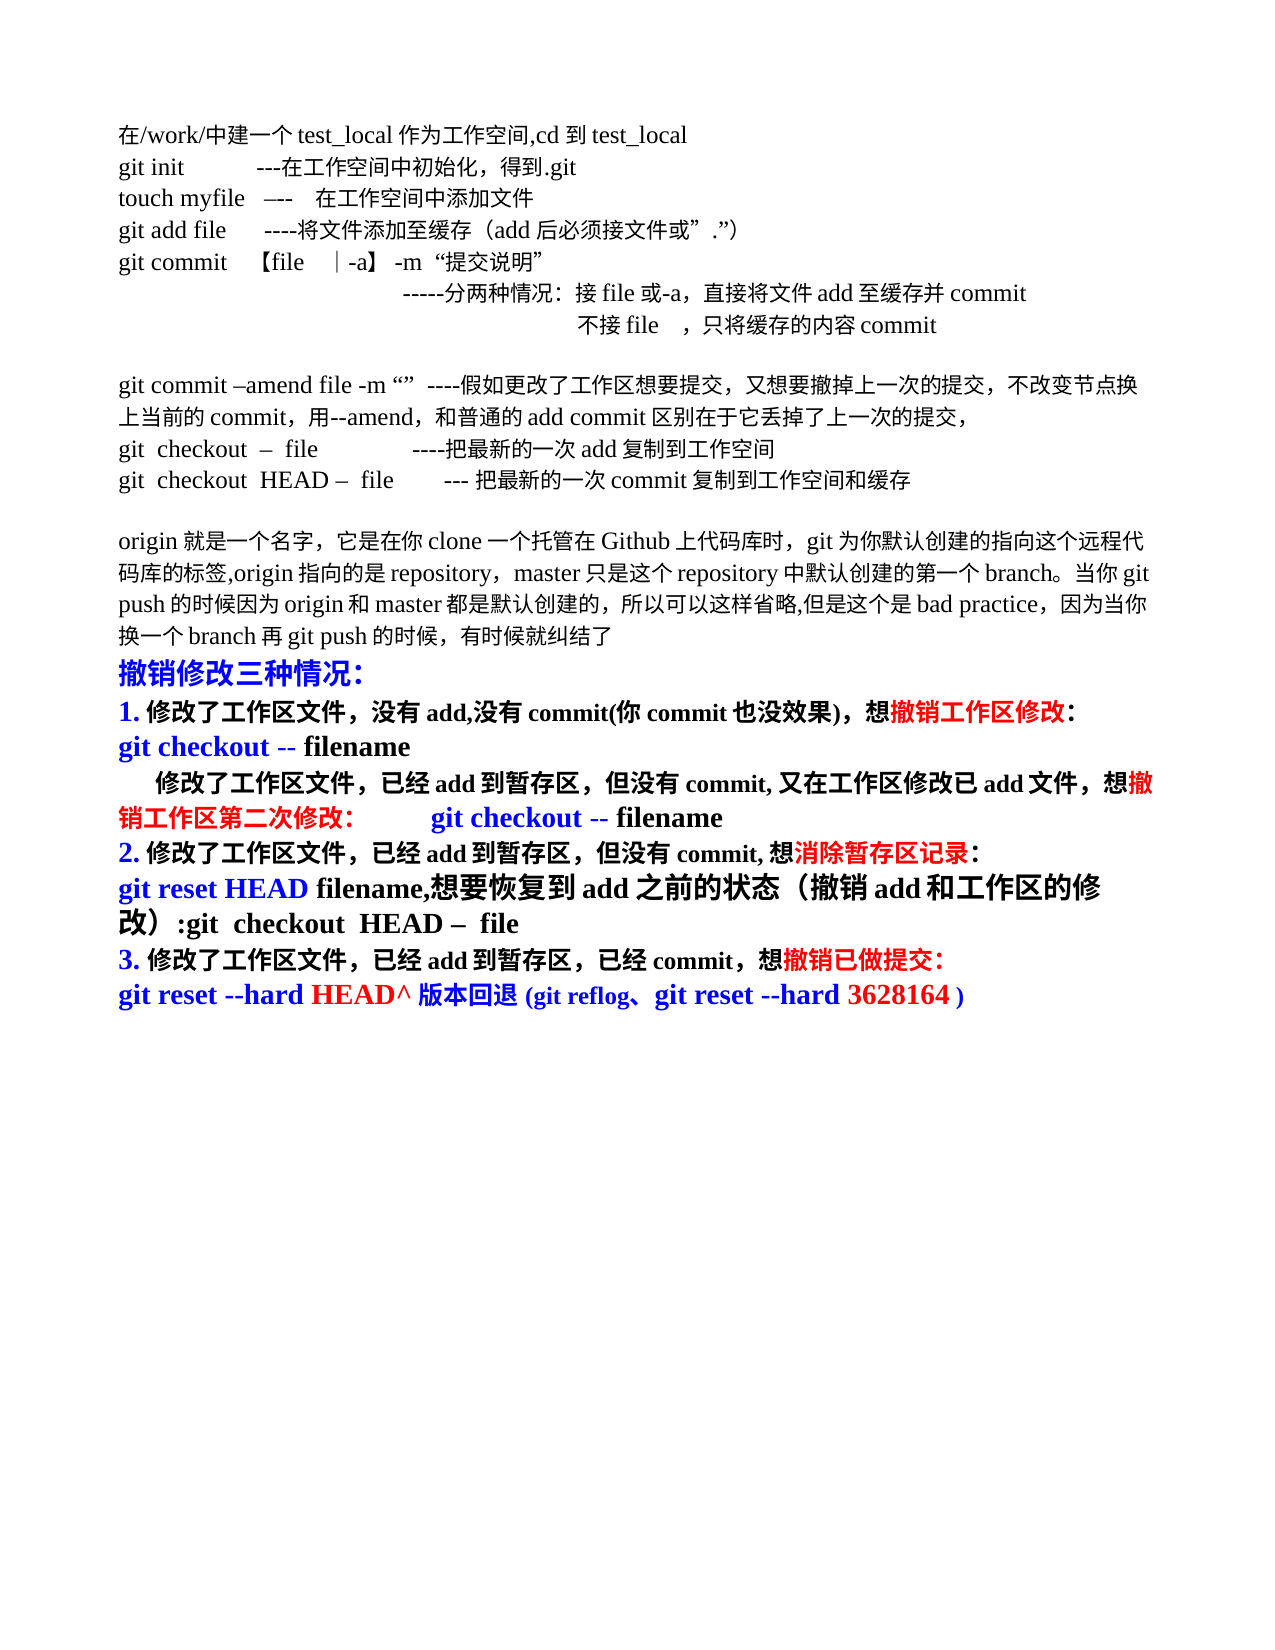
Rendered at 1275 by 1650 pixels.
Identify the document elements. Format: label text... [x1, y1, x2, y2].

text git init ---在工作空间中初始化，得到.git [118, 150, 1157, 181]
text 撤销修改三种情况： [118, 651, 1157, 693]
text touch myfile –-- 在工作空间中添加文件 [118, 181, 1157, 213]
text 2. 修改了工作区文件，已经add到暂存区，但没有commit, 想消除暂存区记录： git reset HEAD filename,想要恢复到add之前的状态（撤销add和工作区的修改）:git checkout HEAD – file [118, 834, 1157, 941]
text git commit –amend file -m “” ----假如更改了工作区想要提交，又想要撤掉上一次的提交，不改变节点换上当前的commit，用--amend，和普通的add commit区别在于它丢掉了上一次的提交， [118, 368, 1157, 432]
text git add file ----将文件添加至缓存（add 后必须接文件或”.”） [118, 213, 1157, 245]
text -----分两种情况：接file或-a，直接将文件add至缓存并commit [118, 276, 1157, 308]
text git checkout HEAD – file --- 把最新的一次commit复制到工作空间和缓存 [118, 463, 1157, 495]
text origin就是一个名字，它是在你clone一个托管在Github上代码库时，git为你默认创建的指向这个远程代码库的标签,origin指向的是repository，master只是这个repository中默认创建的第一个branch。当你git push的时候因为origin和master都是默认创建的，所以可以这样省略,但是这个是bad practice，因为当你换一个branch再git push的时候，有时候就纠结了 [118, 524, 1157, 651]
text 不接file ，只将缓存的内容commit [118, 308, 1157, 340]
text git checkout – file ----把最新的一次add复制到工作空间 [118, 432, 1157, 463]
text 1. 修改了工作区文件，没有add,没有commit(你commit也没效果)，想撤销工作区修改： git checkout -- filename [118, 693, 1157, 764]
text git commit 【file ｜-a】 -m “提交说明” [118, 245, 1157, 276]
text 3. 修改了工作区文件，已经add到暂存区，已经commit，想撤销已做提交： [118, 941, 1157, 976]
text 在/work/中建一个test_local作为工作空间,cd 到test_local [118, 118, 1157, 150]
text git reset --hard HEAD^ 版本回退 (git reflog、git reset --hard 3628164 ) [118, 976, 1157, 1012]
text 修改了工作区文件，已经add到暂存区，但没有commit, 又在工作区修改已add文件，想撤销工作区第二次修改： git checkout -- filename [118, 764, 1157, 834]
